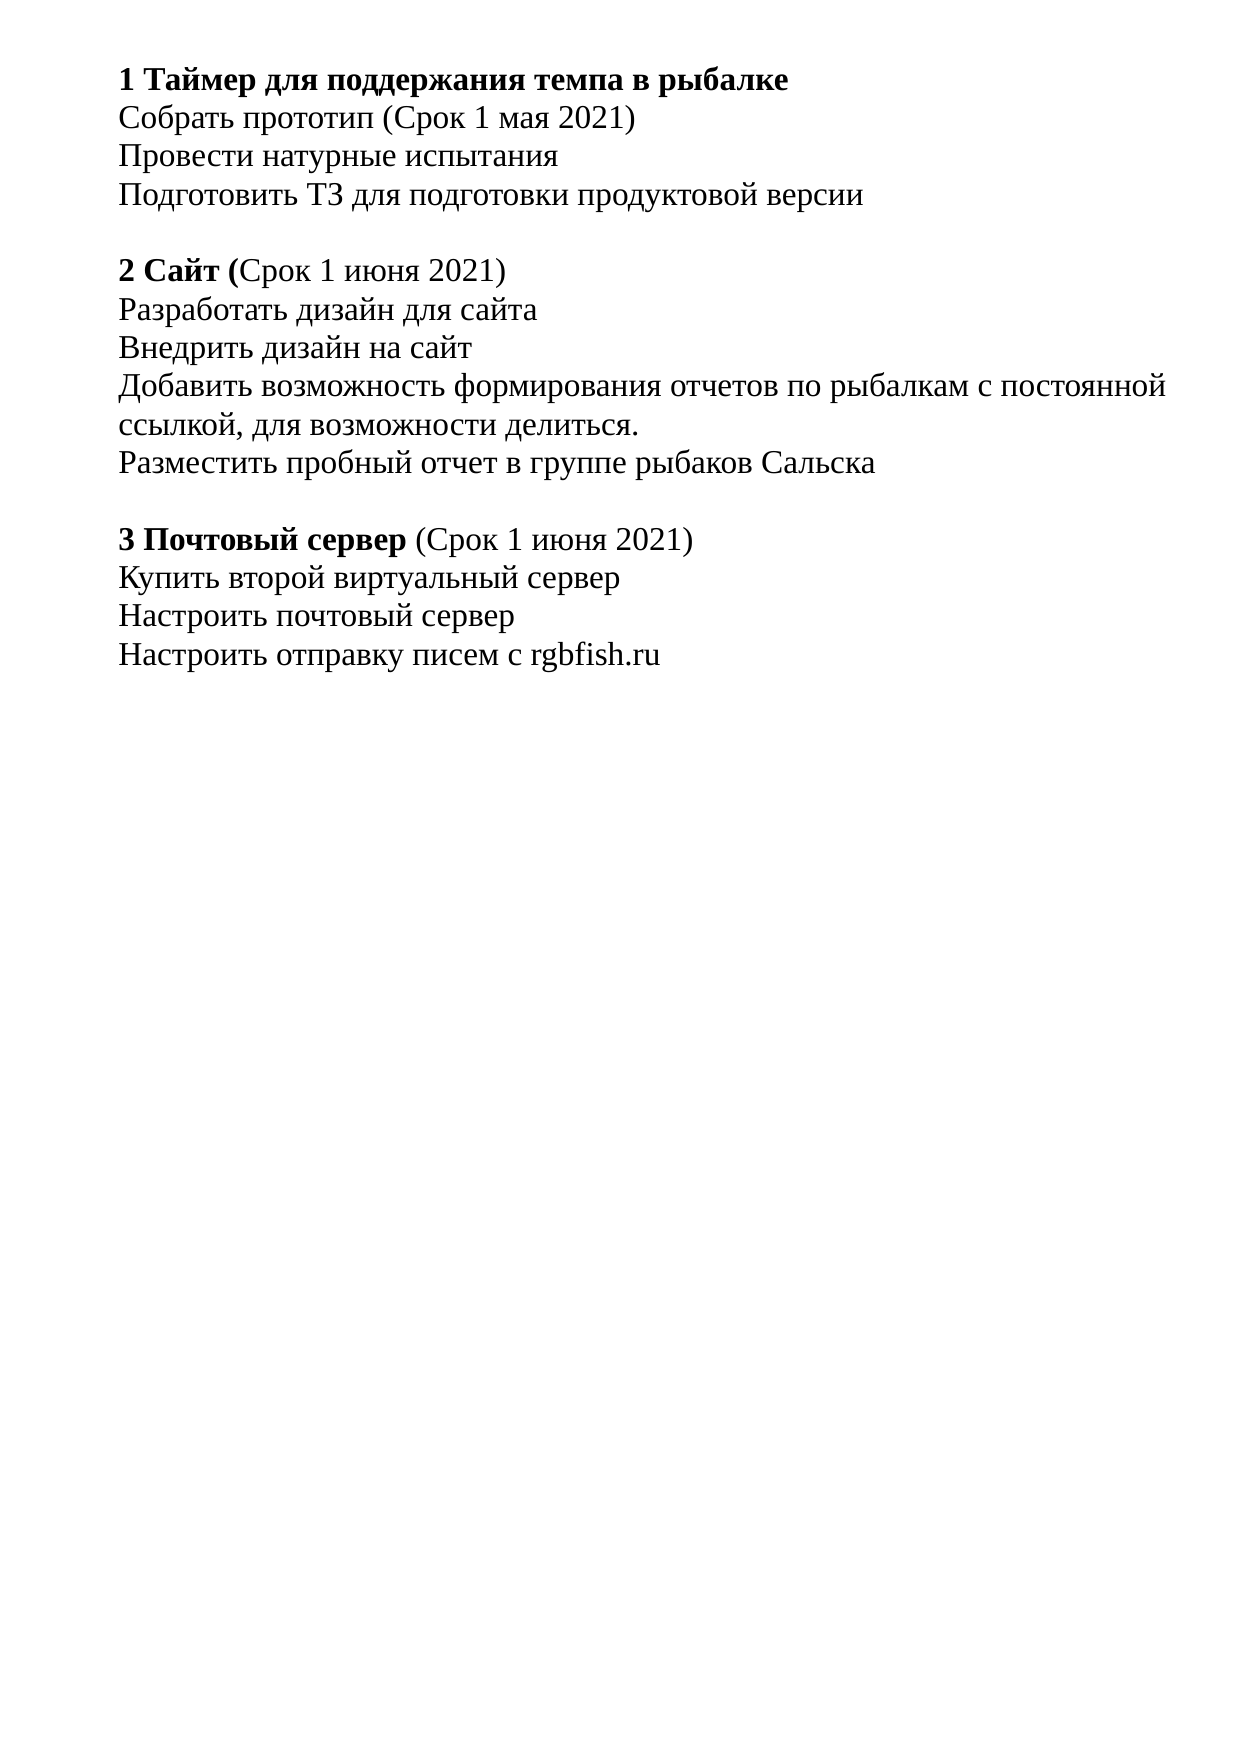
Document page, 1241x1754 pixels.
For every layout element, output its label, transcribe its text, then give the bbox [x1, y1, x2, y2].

text Добавить возможность формирования отчетов по рыбалкам с постоянной ссылкой, для возможности делиться. [118, 366, 1181, 442]
text Настроить отправку писем с rgbfish.ru [118, 634, 1181, 672]
text Купить второй виртуальный сервер [118, 557, 1181, 596]
text 2 Сайт (Срок 1 июня 2021) [118, 251, 1181, 289]
text Подготовить ТЗ для подготовки продуктовой версии [118, 174, 1181, 212]
text 3 Почтовый сервер (Срок 1 июня 2021) [118, 519, 1181, 557]
text Настроить почтовый сервер [118, 596, 1181, 634]
text Разработать дизайн для сайта [118, 289, 1181, 327]
text Собрать прототип (Срок 1 мая 2021) [118, 97, 1181, 136]
text Внедрить дизайн на сайт [118, 327, 1181, 366]
text Провести натурные испытания [118, 136, 1181, 174]
text 1 Таймер для поддержания темпа в рыбалке [118, 59, 1181, 97]
text Разместить пробный отчет в группе рыбаков Сальска [118, 442, 1181, 481]
